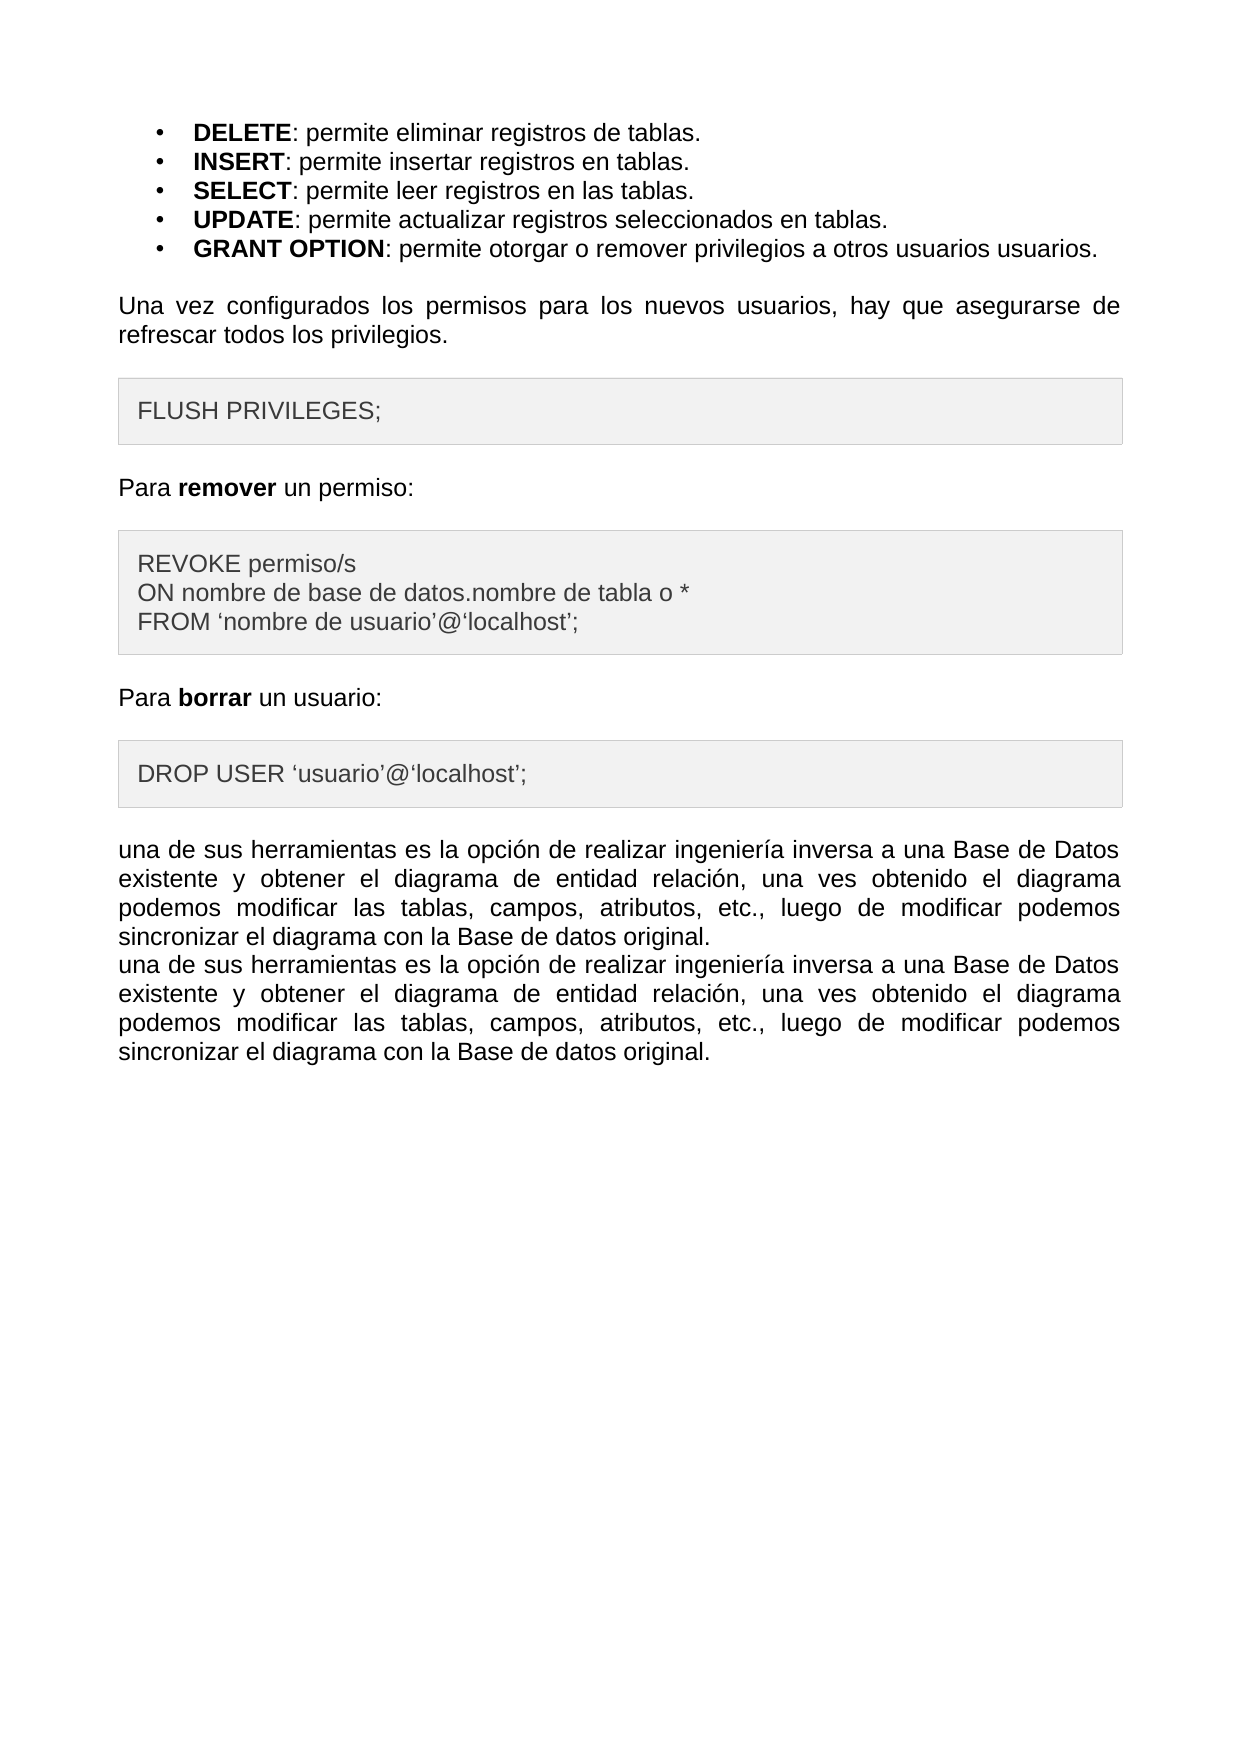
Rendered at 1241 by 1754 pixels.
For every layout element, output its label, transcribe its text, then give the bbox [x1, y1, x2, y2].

list DELETE: permite eliminar registros de tablas. [156, 118, 1122, 147]
text DROP USER ‘usuario’@‘localhost’; [119, 741, 1122, 807]
text una de sus herramientas es la opción de realizar ingeniería inversa a una Base de Datos existente y obtener el diagrama de entidad relación, una ves obtenido el diagrama podemos modificar las tablas, campos, atributos, etc., luego de modificar podemos sincronizar el diagrama con la Base de datos original. [118, 951, 1122, 1066]
text Para borrar un usuario: [118, 683, 1122, 712]
text FROM ‘nombre de usuario’@‘localhost’; [119, 588, 1122, 654]
text ON nombre de base de datos.nombre de tabla o * [119, 559, 1122, 588]
list INSERT: permite insertar registros en tablas. [156, 147, 1122, 176]
text REVOKE permiso/s [119, 531, 1122, 559]
list UPDATE: permite actualizar registros seleccionados en tablas. [156, 205, 1122, 233]
list SELECT: permite leer registros en las tablas. [156, 176, 1122, 205]
text Para remover un permiso: [118, 473, 1122, 501]
text FLUSH PRIVILEGES; [119, 379, 1122, 444]
text una de sus herramientas es la opción de realizar ingeniería inversa a una Base de Datos existente y obtener el diagrama de entidad relación, una ves obtenido el diagrama podemos modificar las tablas, campos, atributos, etc., luego de modificar podemos sincronizar el diagrama con la Base de datos original. [118, 836, 1122, 951]
list GRANT OPTION: permite otorgar o remover privilegios a otros usuarios usuarios. [156, 233, 1122, 262]
text Una vez configurados los permisos para los nuevos usuarios, hay que asegurarse de refrescar todos los privilegios. [118, 291, 1122, 349]
